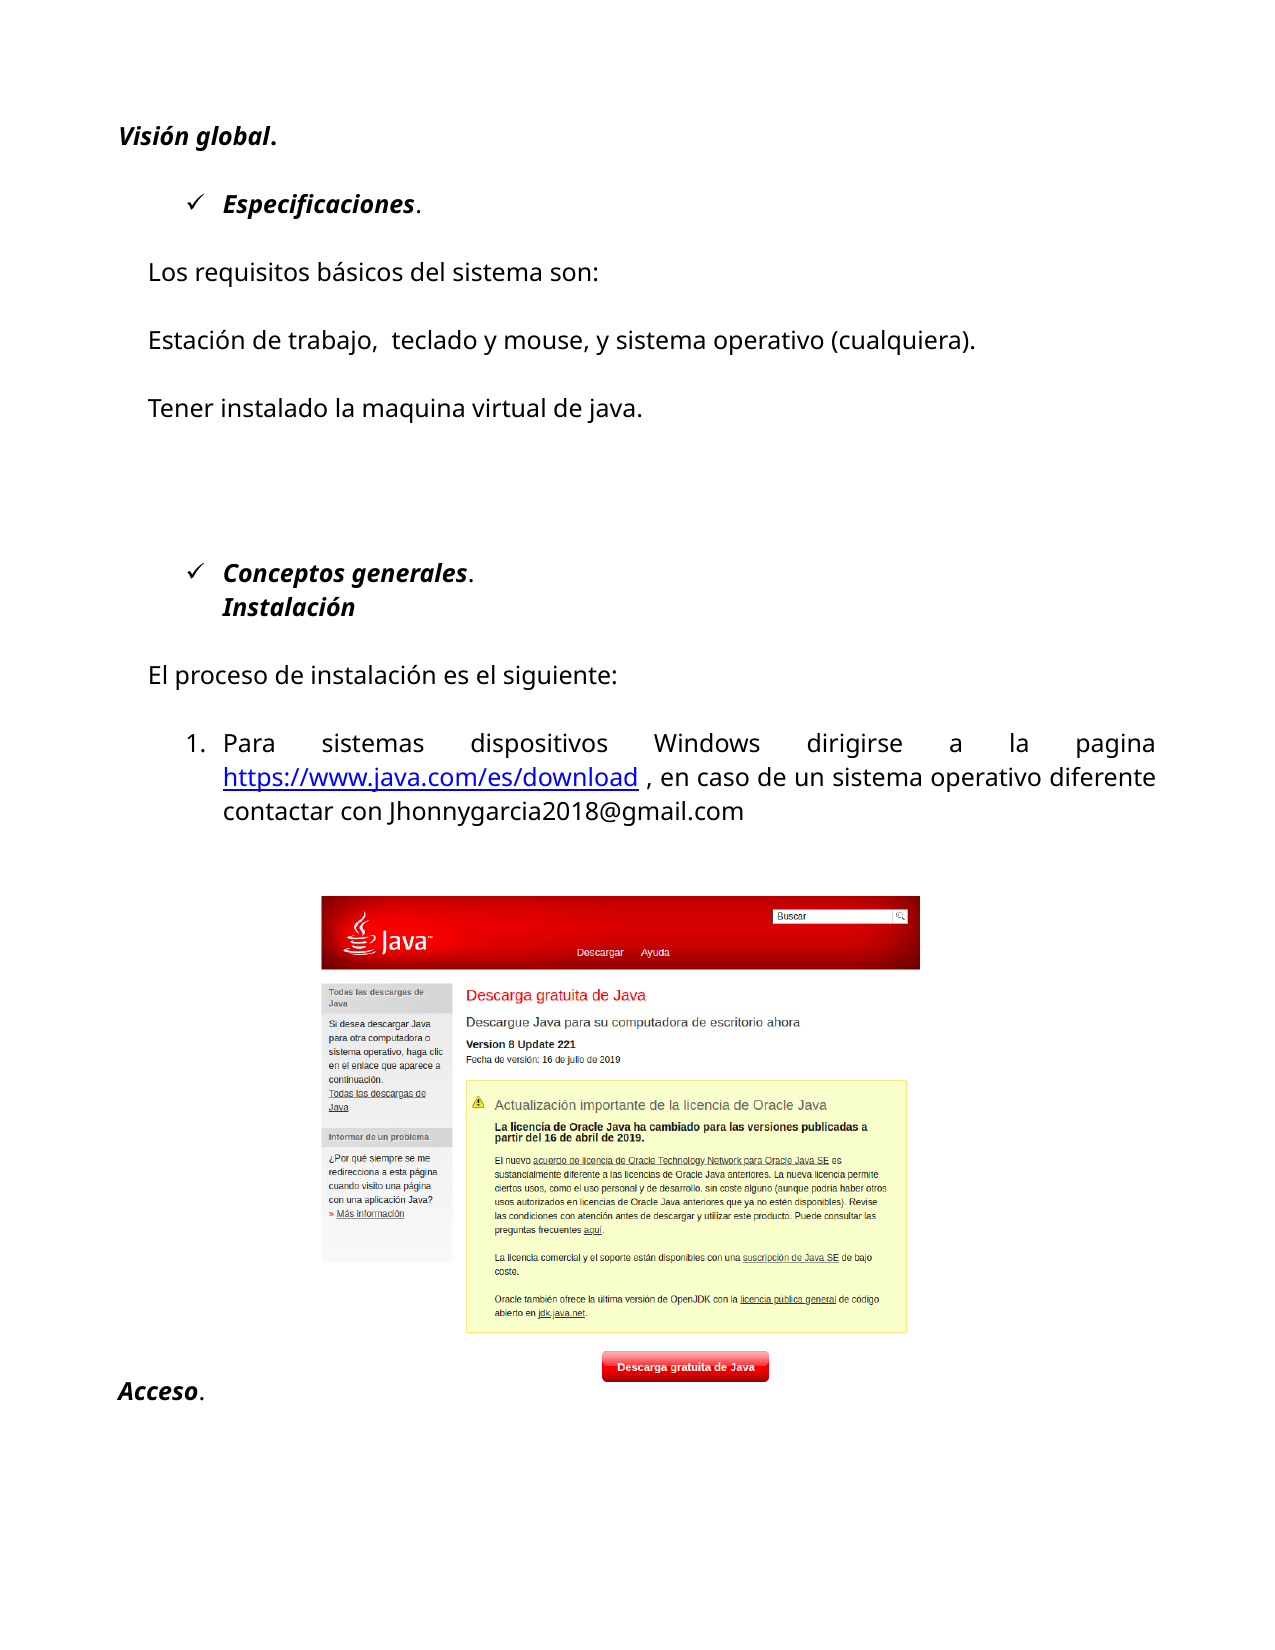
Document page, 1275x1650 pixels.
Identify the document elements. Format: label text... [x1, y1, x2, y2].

list Para sistemas dispositivos Windows dirigirse a la pagina https://www.java.com/es/download , en caso de un sistema operativo diferente contactar con Jhonnygarcia2018@gmail.com [185, 726, 1157, 828]
text Los requisitos básicos del sistema son: [148, 254, 1157, 288]
text Estación de trabajo, teclado y mouse, y sistema operativo (cualquiera). [148, 322, 1157, 357]
text Acceso. [118, 1373, 1157, 1407]
text Visión global. [118, 118, 1157, 152]
text El proceso de instalación es el siguiente: [148, 658, 1157, 692]
list Conceptos generales. [185, 556, 1157, 590]
picture [285, 896, 990, 1383]
text Tener instalado la maquina virtual de java. [148, 391, 1157, 425]
text Instalación [223, 590, 1157, 624]
list Especificaciones. [185, 186, 1157, 220]
